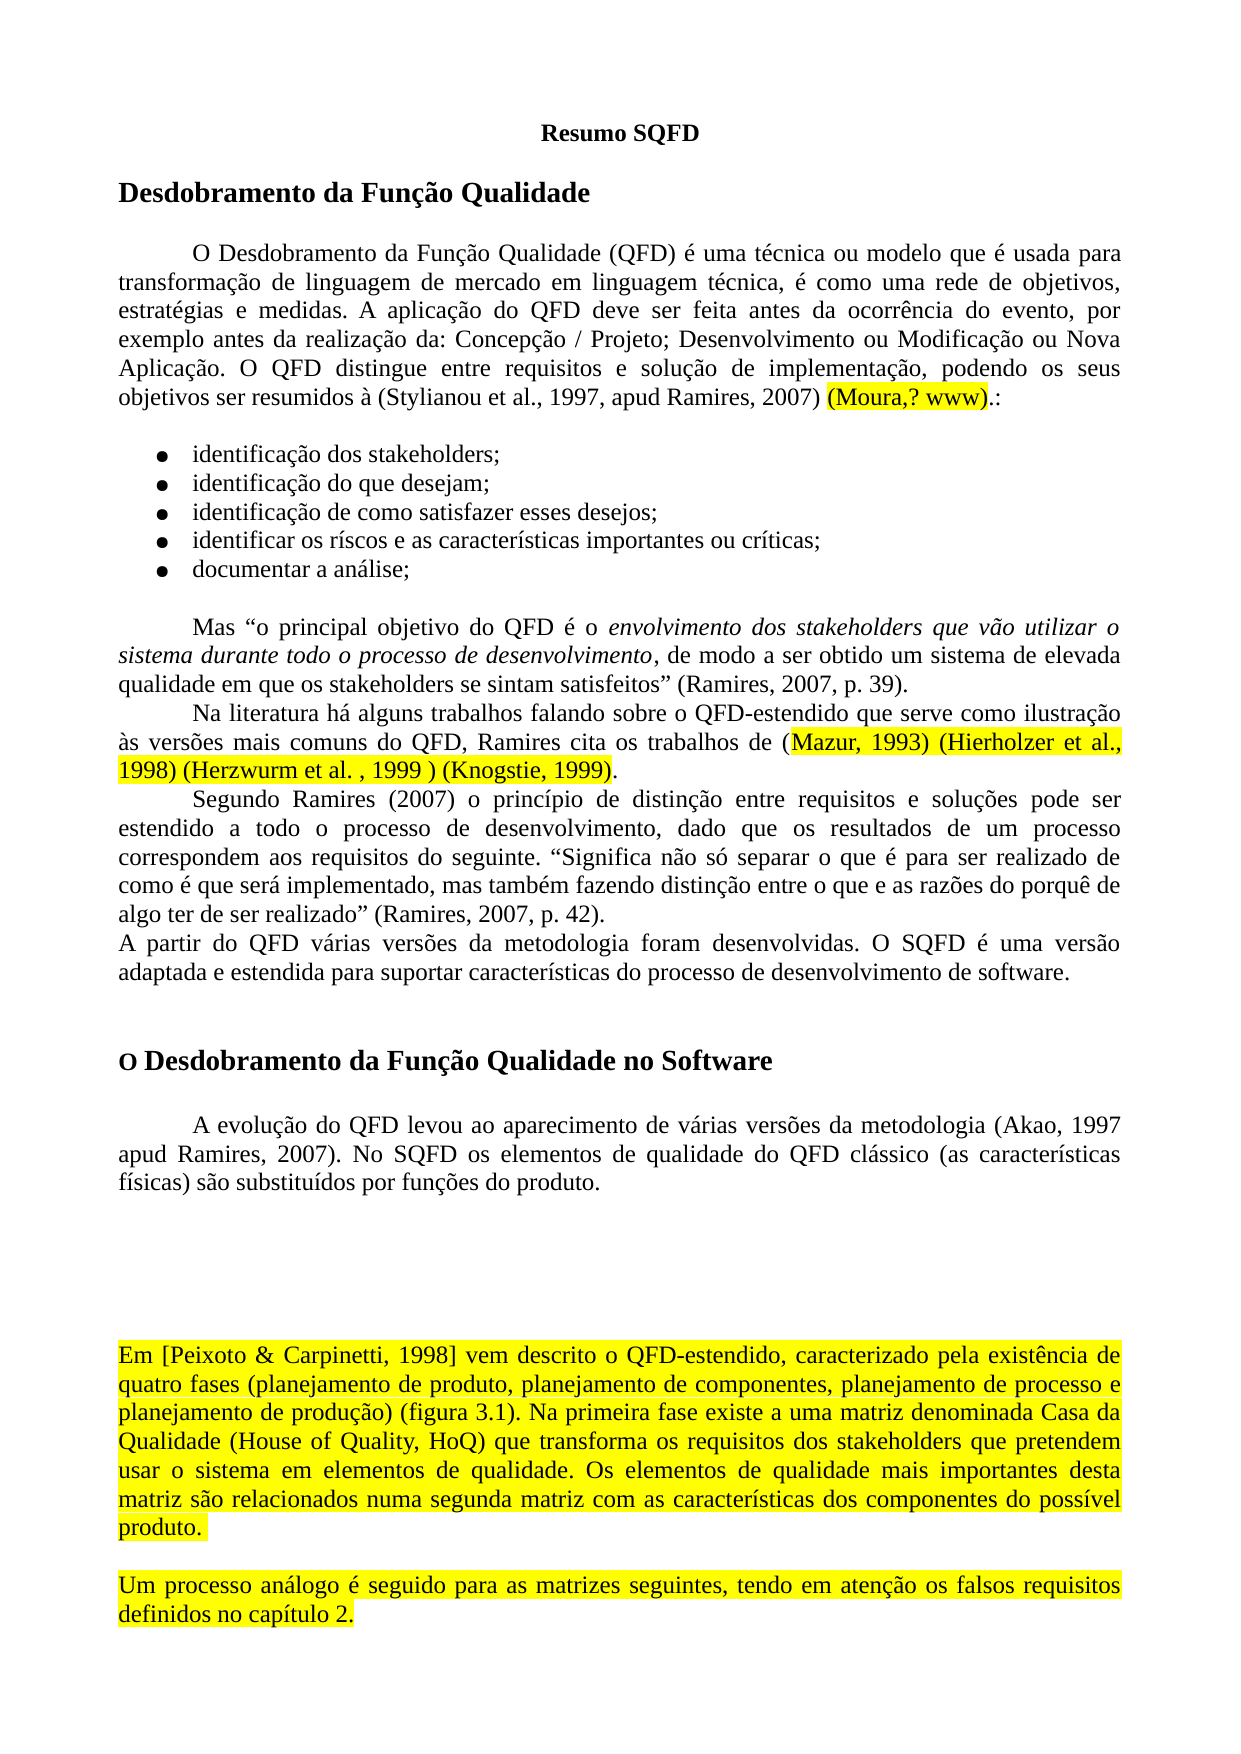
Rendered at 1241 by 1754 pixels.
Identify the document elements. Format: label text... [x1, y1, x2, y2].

text Um processo análogo é seguido para as matrizes seguintes, tendo em atenção os falsos requisitos definidos no capítulo 2. [118, 1570, 1122, 1627]
list documentar a análise; [154, 554, 1122, 583]
list identificar os ríscos e as características importantes ou críticas; [154, 525, 1122, 554]
list identificação dos stakeholders; [154, 439, 1122, 468]
text A evolução do QFD levou ao aparecimento de várias versões da metodologia (Akao, 1997 apud Ramires, 2007). No SQFD os elementos de qualidade do QFD clássico (as características físicas) são substituídos por funções do produto. [118, 1110, 1122, 1196]
text Segundo Ramires (2007) o princípio de distinção entre requisitos e soluções pode ser estendido a todo o processo de desenvolvimento, dado que os resultados de um processo correspondem aos requisitos do seguinte. “Significa não só separar o que é para ser realizado de como é que será implementado, mas também fazendo distinção entre o que e as razões do porquê de algo ter de ser realizado” (Ramires, 2007, p. 42). [118, 784, 1122, 928]
text Desdobramento da Função Qualidade [118, 176, 1122, 209]
text O Desdobramento da Função Qualidade (QFD) é uma técnica ou modelo que é usada para transformação de linguagem de mercado em linguagem técnica, é como uma rede de objetivos, estratégias e medidas. A aplicação do QFD deve ser feita antes da ocorrência do evento, por exemplo antes da realização da: Concepção / Projeto; Desenvolvimento ou Modificação ou Nova Aplicação. O QFD distingue entre requisitos e solução de implementação, podendo os seus objetivos ser resumidos à (Stylianou et al., 1997, apud Ramires, 2007) (Moura,? www).: [118, 238, 1122, 410]
text Resumo SQFD [118, 118, 1122, 147]
text O Desdobramento da Função Qualidade no Software [118, 1043, 1122, 1076]
text Na literatura há alguns trabalhos falando sobre o QFD-estendido que serve como ilustração às versões mais comuns do QFD, Ramires cita os trabalhos de (Mazur, 1993) (Hierholzer et al., 1998) (Herzwurm et al. , 1999 ) (Knogstie, 1999). [118, 698, 1122, 784]
text Em [Peixoto & Carpinetti, 1998] vem descrito o QFD-estendido, caracterizado pela existência de quatro fases (planejamento de produto, planejamento de componentes, planejamento de processo e planejamento de produção) (figura 3.1). Na primeira fase existe a uma matriz denominada Casa da Qualidade (House of Quality, HoQ) que transforma os requisitos dos stakeholders que pretendem usar o sistema em elementos de qualidade. Os elementos de qualidade mais importantes desta matriz são relacionados numa segunda matriz com as características dos componentes do possível produto. [118, 1340, 1122, 1541]
list identificação de como satisfazer esses desejos; [154, 497, 1122, 525]
text Mas “o principal objetivo do QFD é o envolvimento dos stakeholders que vão utilizar o sistema durante todo o processo de desenvolvimento, de modo a ser obtido um sistema de elevada qualidade em que os stakeholders se sintam satisfeitos” (Ramires, 2007, p. 39). [118, 612, 1122, 698]
text A partir do QFD várias versões da metodologia foram desenvolvidas. O SQFD é uma versão adaptada e estendida para suportar características do processo de desenvolvimento de software. [118, 928, 1122, 985]
list identificação do que desejam; [154, 468, 1122, 497]
